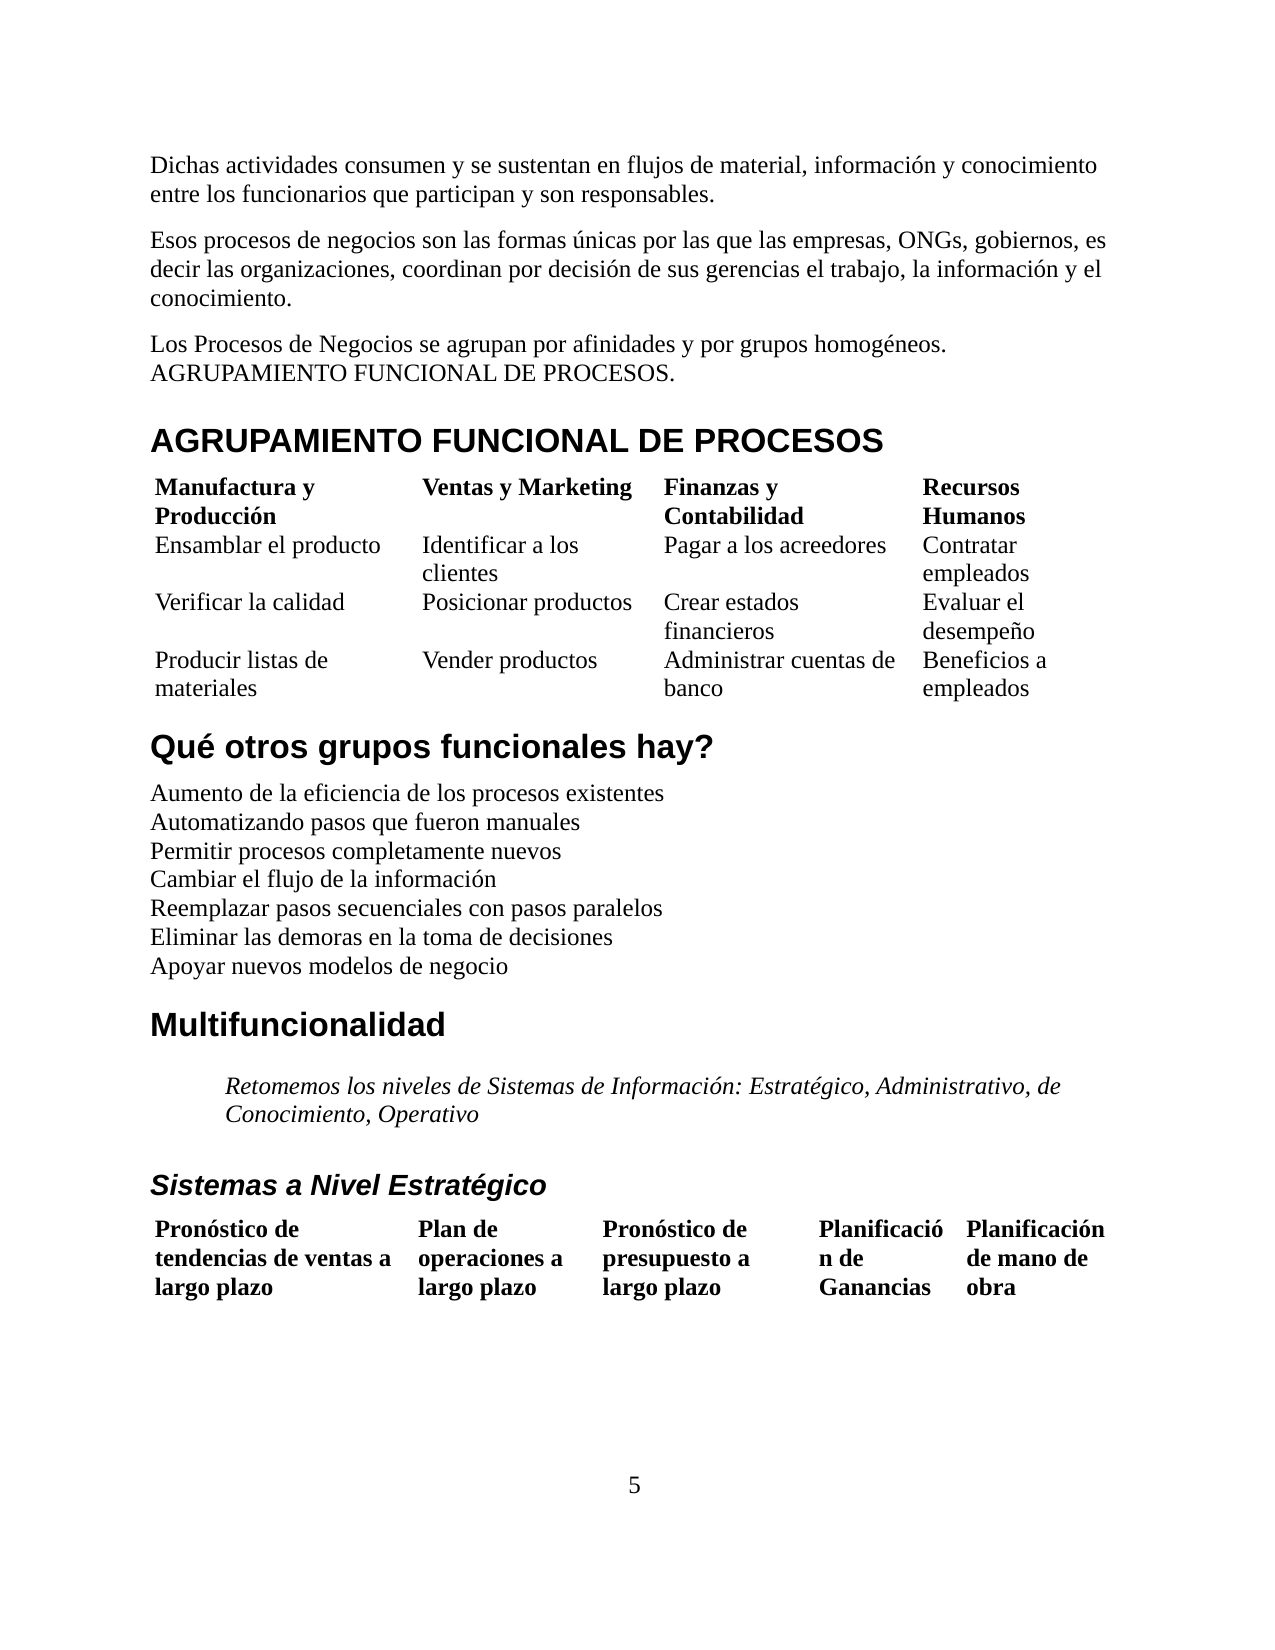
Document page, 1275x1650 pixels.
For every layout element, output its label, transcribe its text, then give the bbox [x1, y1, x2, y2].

subtitle Sistemas a Nivel Estratégico [150, 1168, 1125, 1202]
table_cell Verificar la calidad [150, 587, 417, 645]
table_header Plan de operaciones a largo plazo [414, 1214, 598, 1301]
table_cell Pagar a los acreedores [659, 530, 918, 587]
table_cell Administrar cuentas de banco [659, 645, 918, 702]
table_cell Contratar empleados [918, 530, 1125, 587]
table_header Ventas y Marketing [418, 472, 659, 530]
table_header Pronóstico de tendencias de ventas a largo plazo [150, 1214, 413, 1301]
subtitle Qué otros grupos funcionales hay? [150, 727, 1125, 766]
text Retomemos los niveles de Sistemas de Información: Estratégico, Administrativo, de Conocimiento, Operativo [225, 1071, 1125, 1128]
table_cell Posicionar productos [418, 587, 659, 645]
table_header Planificación de mano de obra [962, 1214, 1125, 1301]
table_cell Evaluar el desempeño [918, 587, 1125, 645]
table_cell Vender productos [418, 645, 659, 702]
table_header Recursos Humanos [918, 472, 1125, 530]
table_header Planificación de Ganancias [814, 1214, 962, 1301]
table_cell Identificar a los clientes [418, 530, 659, 587]
text Aumento de la eficiencia de los procesos existentes Automatizando pasos que fueron manuales Permitir procesos completamente nuevos Cambiar el flujo de la información Reemplazar pasos secuenciales con pasos paralelos Eliminar las demoras en la toma de decisiones Apoyar nuevos modelos de negocio [150, 778, 1125, 979]
table_header Pronóstico de presupuesto a largo plazo [598, 1214, 814, 1301]
table_cell Producir listas de materiales [150, 645, 417, 702]
table_cell Crear estados financieros [659, 587, 918, 645]
table_cell Beneficios a empleados [918, 645, 1125, 702]
table_header Manufactura y Producción [150, 472, 417, 530]
subtitle Multifuncionalidad [150, 1004, 1125, 1043]
table_header Finanzas y Contabilidad [659, 472, 918, 530]
text Los Procesos de Negocios se agrupan por afinidades y por grupos homogéneos. AGRUPAMIENTO FUNCIONAL DE PROCESOS. [150, 329, 1125, 387]
text Esos procesos de negocios son las formas únicas por las que las empresas, ONGs, gobiernos, es decir las organizaciones, coordinan por decisión de sus gerencias el trabajo, la información y el conocimiento. [150, 225, 1125, 312]
text Dichas actividades consumen y se sustentan en flujos de material, información y conocimiento entre los funcionarios que participan y son responsables. [150, 150, 1125, 207]
table_cell Ensamblar el producto [150, 530, 417, 587]
subtitle AGRUPAMIENTO FUNCIONAL DE PROCESOS [150, 421, 1125, 460]
